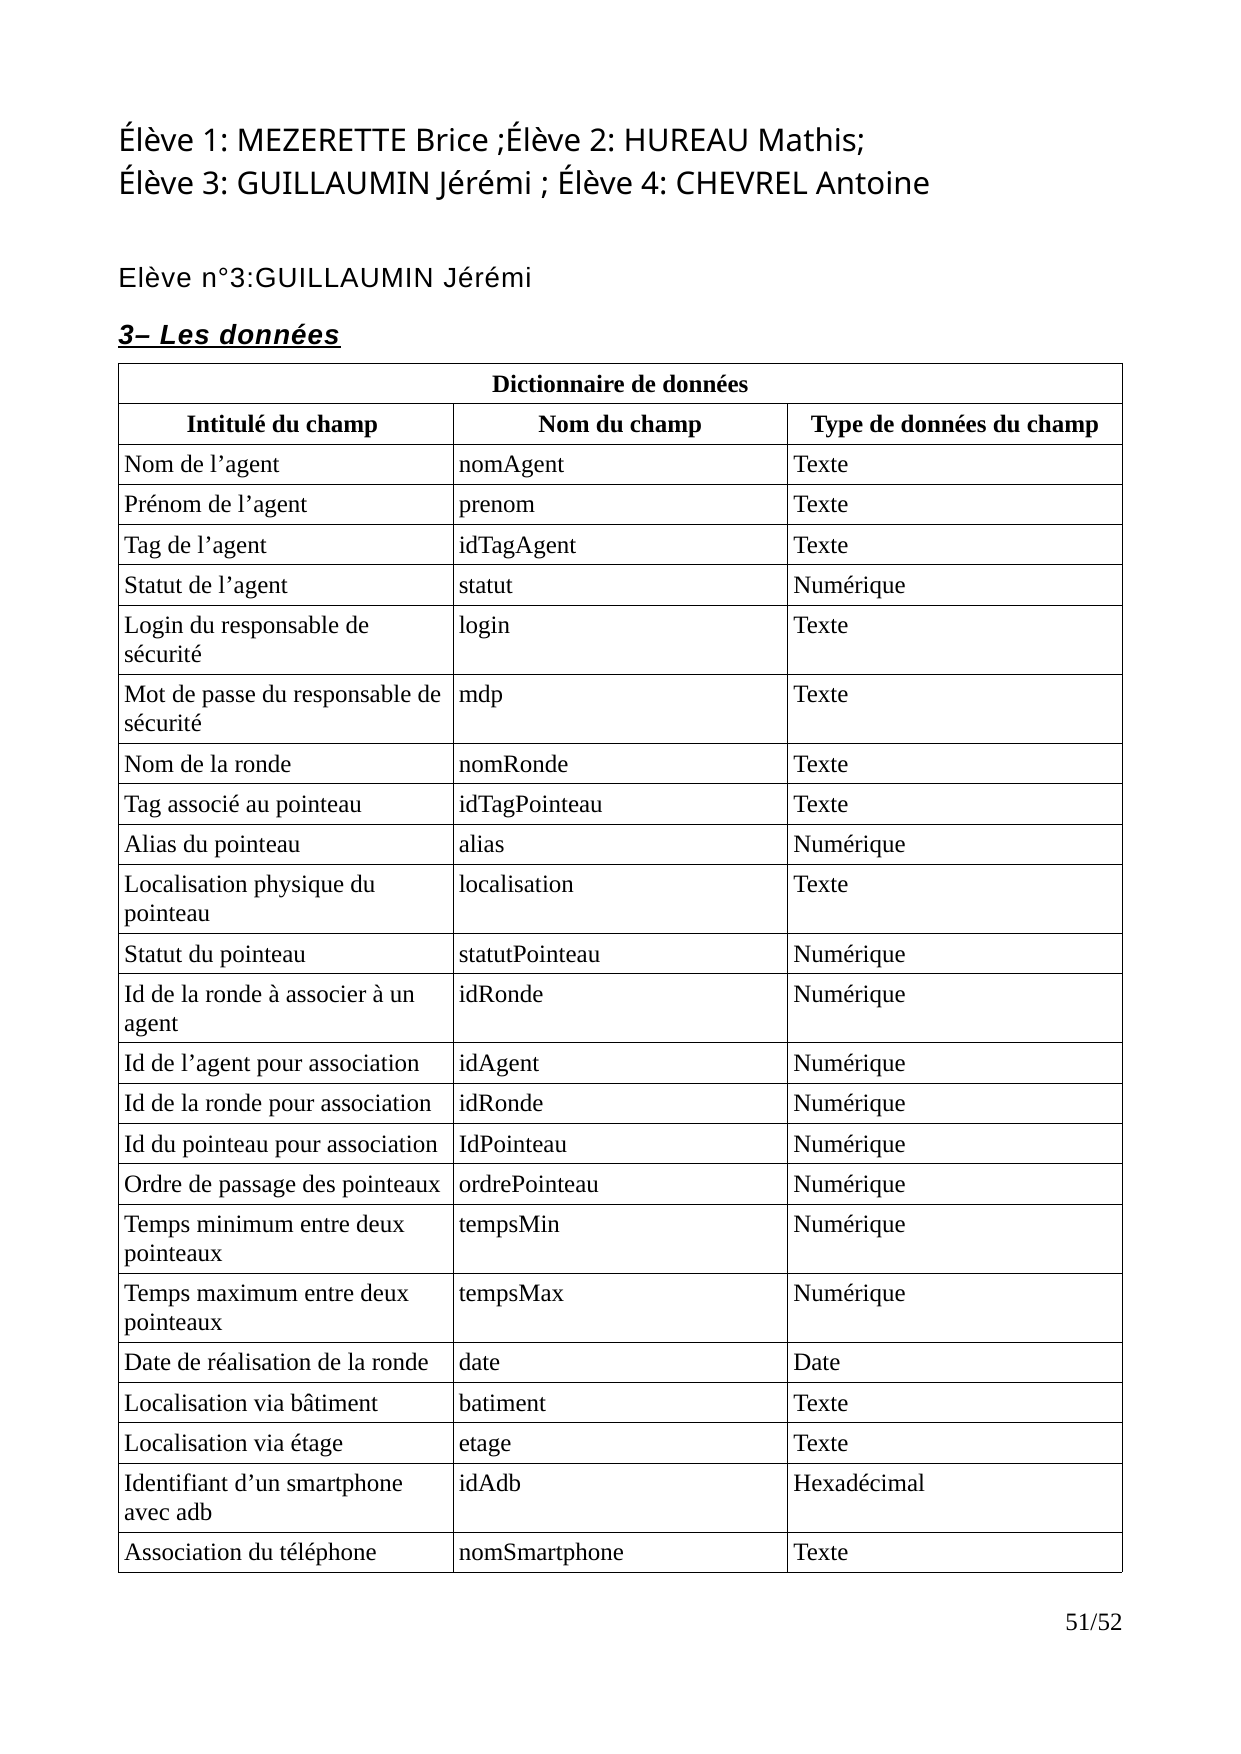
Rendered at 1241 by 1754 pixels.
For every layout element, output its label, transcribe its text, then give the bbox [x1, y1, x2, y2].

table_cell Texte [788, 1383, 1122, 1422]
table_cell Texte [788, 1533, 1122, 1572]
table_cell batiment [454, 1383, 787, 1422]
table_cell idTagPointeau [454, 784, 787, 823]
table_cell mdp [454, 675, 787, 743]
table_cell Temps minimum entre deux pointeaux [119, 1205, 453, 1272]
table_cell Numérique [788, 974, 1122, 1042]
table_cell Nom de l’agent [119, 445, 453, 484]
table_cell statutPointeau [454, 934, 787, 973]
table_cell date [454, 1343, 787, 1382]
table_cell statut [454, 565, 787, 605]
table_cell Id de la ronde à associer à un agent [119, 974, 453, 1042]
table_cell Hexadécimal [788, 1464, 1122, 1532]
table_cell nomSmartphone [454, 1533, 787, 1572]
table_cell Login du responsable de sécurité [119, 606, 453, 674]
table_cell Type de données du champ [788, 404, 1122, 443]
table_cell Temps maximum entre deux pointeaux [119, 1274, 453, 1342]
table_cell idAgent [454, 1043, 787, 1082]
table_cell Id de l’agent pour association [119, 1043, 453, 1082]
table_cell alias [454, 825, 787, 864]
table_cell Nom du champ [454, 404, 787, 443]
table_cell Numérique [788, 934, 1122, 973]
table_cell Texte [788, 744, 1122, 783]
table_cell prenom [454, 485, 787, 524]
table_cell Localisation via bâtiment [119, 1383, 453, 1422]
table_cell Texte [788, 525, 1122, 564]
table_cell Date [788, 1343, 1122, 1382]
table_cell tempsMax [454, 1274, 787, 1342]
table_cell idRonde [454, 974, 787, 1042]
table_cell Numérique [788, 1043, 1122, 1082]
table_cell ordrePointeau [454, 1164, 787, 1203]
table_cell Date de réalisation de la ronde [119, 1343, 453, 1382]
table_cell Alias du pointeau [119, 825, 453, 864]
table_cell Localisation physique du pointeau [119, 865, 453, 933]
table_cell Numérique [788, 565, 1122, 605]
table_cell idAdb [454, 1464, 787, 1532]
table_cell Prénom de l’agent [119, 485, 453, 524]
table_cell nomAgent [454, 445, 787, 484]
subtitle 3– Les données [118, 318, 1122, 350]
table_cell Numérique [788, 1164, 1122, 1203]
table_cell Texte [788, 485, 1122, 524]
table_cell login [454, 606, 787, 674]
table_header Dictionnaire de données [119, 364, 1122, 403]
table_cell Texte [788, 865, 1122, 933]
table_cell Statut du pointeau [119, 934, 453, 973]
table_cell Nom de la ronde [119, 744, 453, 783]
table_cell Numérique [788, 1124, 1122, 1163]
table_cell Numérique [788, 1084, 1122, 1123]
table_cell nomRonde [454, 744, 787, 783]
table_cell Texte [788, 1423, 1122, 1462]
table_cell Tag associé au pointeau [119, 784, 453, 823]
subtitle Elève n°3:GUILLAUMIN Jérémi [118, 262, 1122, 293]
table_cell etage [454, 1423, 787, 1462]
table_cell Mot de passe du responsable de sécurité [119, 675, 453, 743]
table_cell localisation [454, 865, 787, 933]
table_cell Association du téléphone [119, 1533, 453, 1572]
table_cell Identifiant d’un smartphone avec adb [119, 1464, 453, 1532]
table_cell idRonde [454, 1084, 787, 1123]
table_cell Numérique [788, 1205, 1122, 1272]
table_cell Texte [788, 675, 1122, 743]
table_cell Tag de l’agent [119, 525, 453, 564]
table_cell Texte [788, 606, 1122, 674]
table_cell Numérique [788, 1274, 1122, 1342]
table_cell idTagAgent [454, 525, 787, 564]
table_cell Id du pointeau pour association [119, 1124, 453, 1163]
table_cell Id de la ronde pour association [119, 1084, 453, 1123]
table_cell Intitulé du champ [119, 404, 453, 443]
table_cell Texte [788, 445, 1122, 484]
table_cell Texte [788, 784, 1122, 823]
table_cell Numérique [788, 825, 1122, 864]
table_cell IdPointeau [454, 1124, 787, 1163]
table_cell tempsMin [454, 1205, 787, 1272]
table_cell Localisation via étage [119, 1423, 453, 1462]
table_cell Ordre de passage des pointeaux [119, 1164, 453, 1203]
table_cell Statut de l’agent [119, 565, 453, 605]
